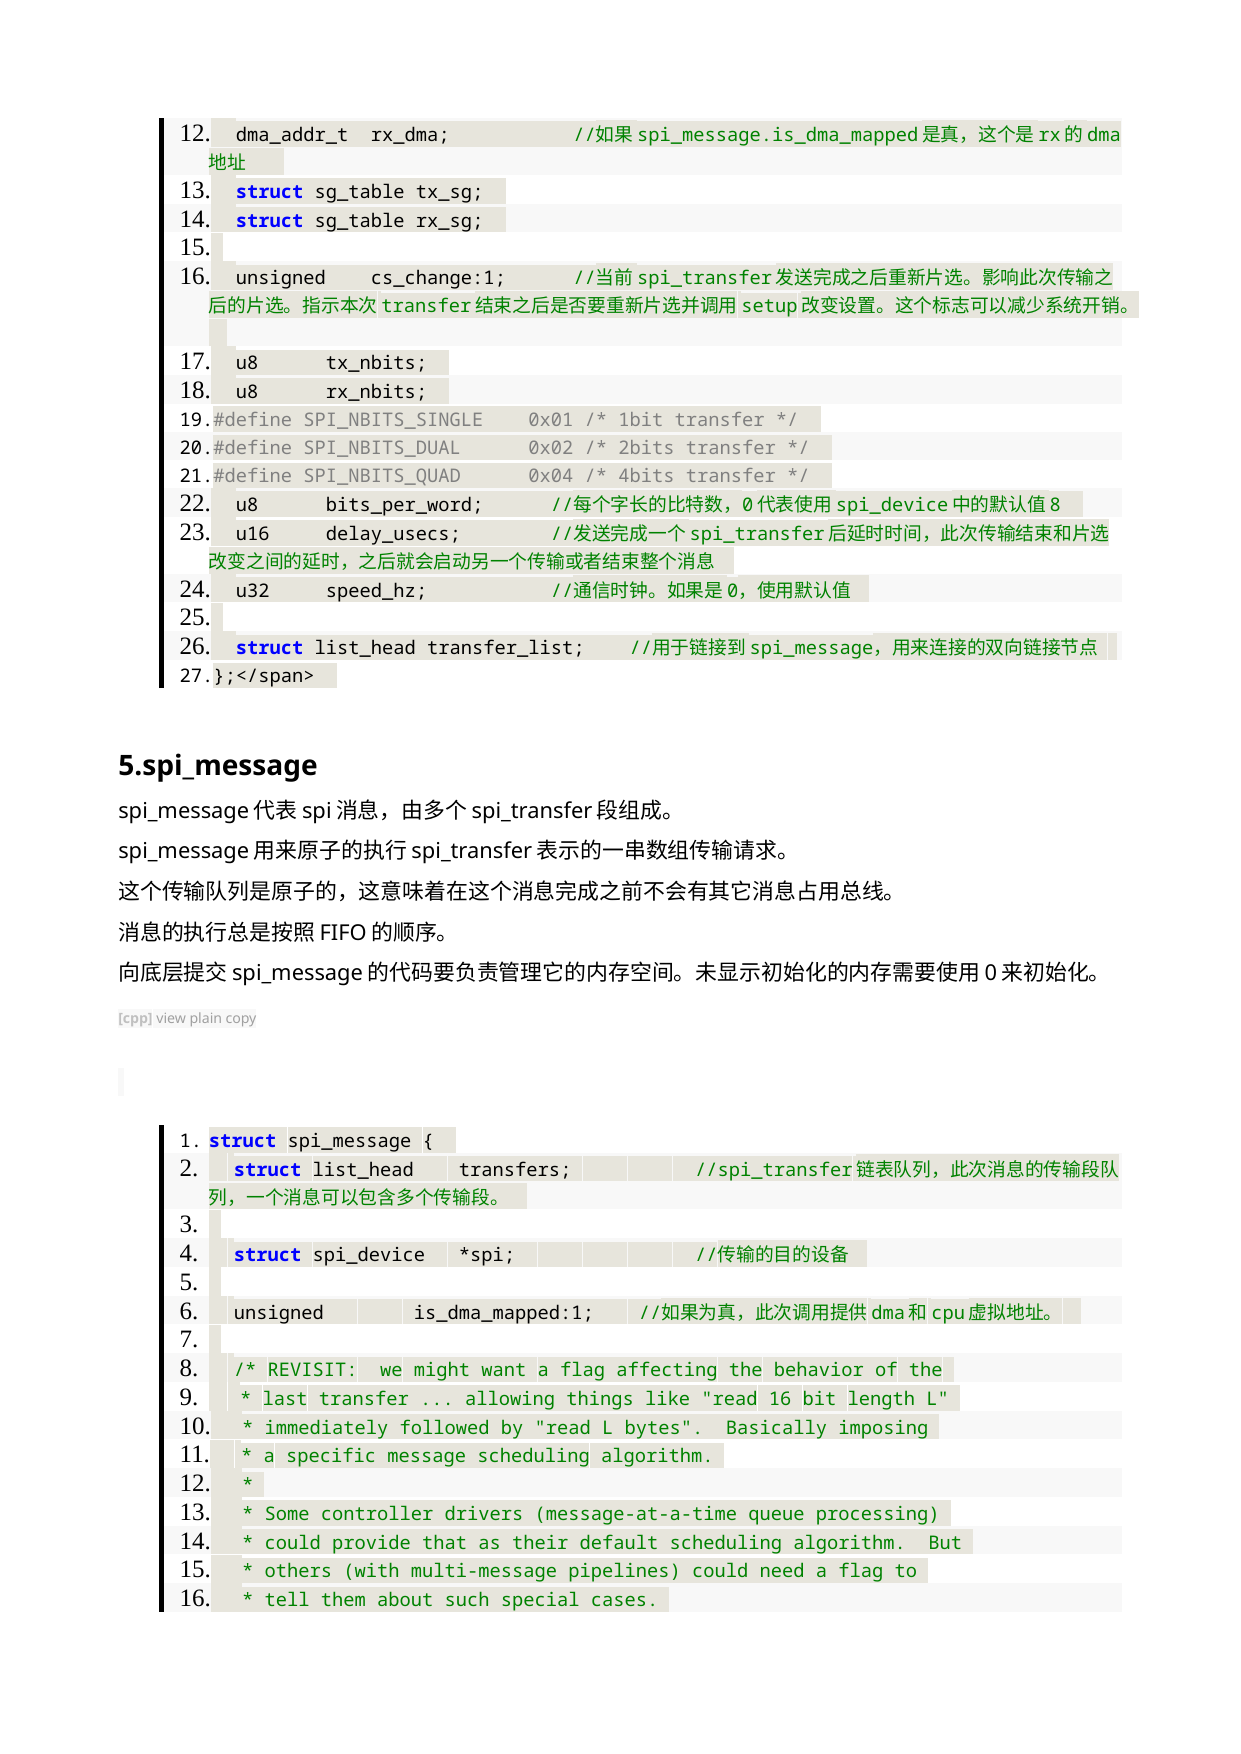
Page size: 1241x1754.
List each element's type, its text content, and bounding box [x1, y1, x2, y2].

list * others (with multi-message pipelines) could need a flag to [164, 1554, 1122, 1583]
list struct sg_table rx_sg; [164, 204, 1122, 232]
list * last transfer ... allowing things like "read 16 bit length L" [164, 1382, 1122, 1411]
list * Some controller drivers (message-at-a-time queue processing) [164, 1497, 1122, 1526]
list /* REVISIT: we might want a flag affecting the behavior of the [164, 1353, 1122, 1382]
list struct spi_message { [159, 1124, 1122, 1153]
list * [164, 1468, 1122, 1497]
list * tell them about such special cases. [164, 1583, 1122, 1612]
list #define SPI_NBITS_QUAD 0x04 /* 4bits transfer */ [164, 460, 1122, 488]
list };</span> [164, 660, 1122, 688]
list #define SPI_NBITS_SINGLE 0x01 /* 1bit transfer */ [164, 404, 1122, 432]
list * immediately followed by "read L bytes". Basically imposing [164, 1411, 1122, 1439]
list * a specific message scheduling algorithm. [164, 1439, 1122, 1468]
text [cpp] view plain copy [118, 987, 1106, 1028]
list unsigned is_dma_mapped:1; //如果为真，此次调用提供dma和cpu虚拟地址。 [164, 1296, 1122, 1324]
text spi_message代表spi消息，由多个spi_transfer段组成。 spi_message用来原子的执行spi_transfer表示的一串数组传输请求。 这个传输队列是原子的，这意味着在这个消息完成之前不会有其它消息占用总线。 消息的执行总是按照FIFO的顺序。 向底层提交spi_message的代码要负责管理它的内存空间。未显示初始化的内存需要使用0来初始化。 [118, 784, 1122, 987]
list u8 rx_nbits; [164, 375, 1122, 404]
list dma_addr_t rx_dma; //如果spi_message.is_dma_mapped是真，这个是rx的dma地址 [164, 118, 1122, 175]
list u8 tx_nbits; [164, 346, 1122, 375]
list struct sg_table tx_sg; [164, 175, 1122, 204]
subtitle 5.spi_message [118, 743, 1122, 784]
list u16 delay_usecs; //发送完成一个spi_transfer后延时时间，此次传输结束和片选改变之间的延时，之后就会启动另一个传输或者结束整个消息 [164, 517, 1122, 574]
list #define SPI_NBITS_DUAL 0x02 /* 2bits transfer */ [164, 432, 1122, 460]
list u32 speed_hz; //通信时钟。如果是0，使用默认值 [164, 574, 1122, 602]
list unsigned cs_change:1; //当前spi_transfer发送完成之后重新片选。影响此次传输之后的片选。指示本次transfer结束之后是否要重新片选并调用setup改变设置。这个标志可以减少系统开销。 [164, 261, 1122, 346]
list struct list_head transfers; //spi_transfer链表队列，此次消息的传输段队列，一个消息可以包含多个传输段。 [164, 1153, 1122, 1209]
list struct list_head transfer_list; //用于链接到spi_message，用来连接的双向链接节点 [164, 631, 1122, 660]
list u8 bits_per_word; //每个字长的比特数，0代表使用spi_device中的默认值8 [164, 488, 1122, 517]
list struct spi_device *spi; //传输的目的设备 [164, 1238, 1122, 1267]
list * could provide that as their default scheduling algorithm. But [164, 1526, 1122, 1554]
